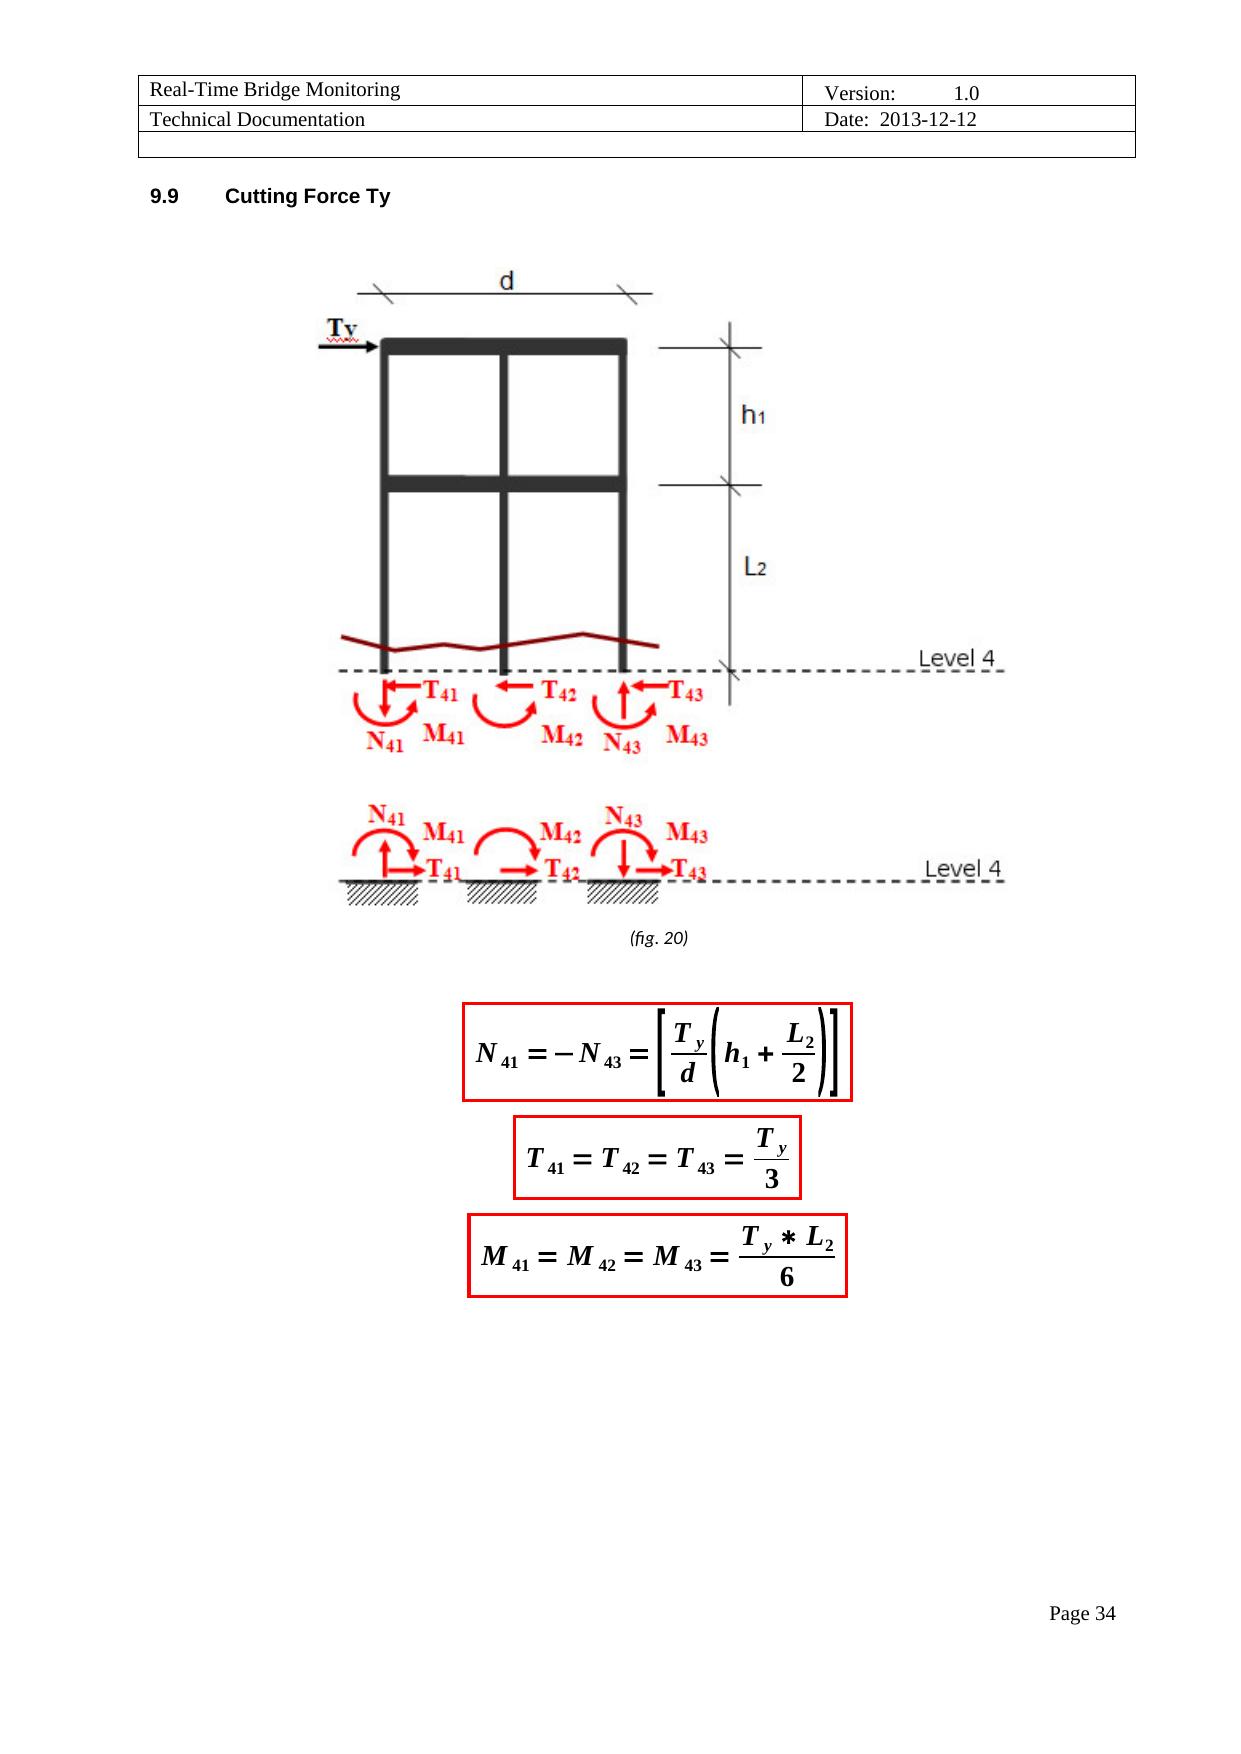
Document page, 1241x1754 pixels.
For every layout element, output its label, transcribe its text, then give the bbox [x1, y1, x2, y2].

picture [303, 255, 1012, 912]
subtitle Cutting Force Ty [150, 183, 1090, 208]
text (fig. 20) [225, 924, 1090, 949]
